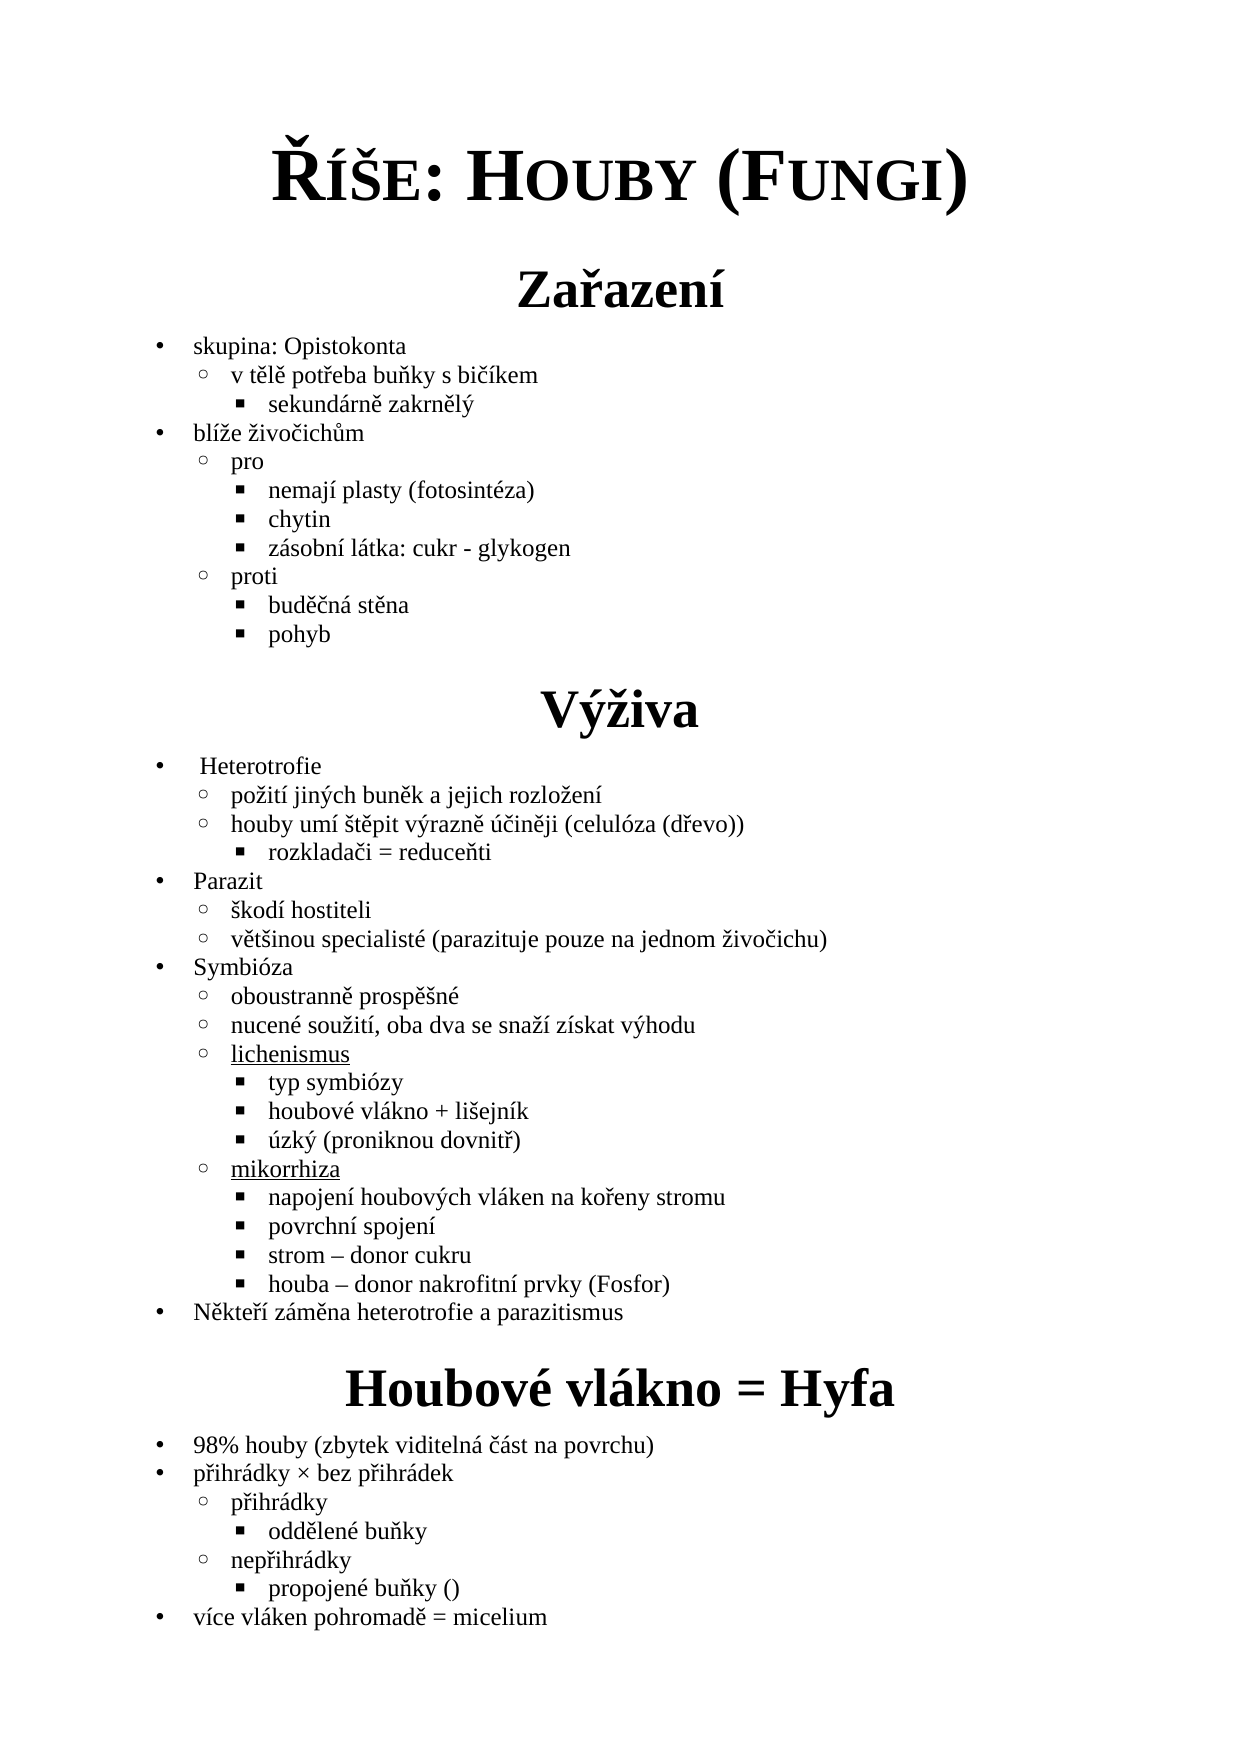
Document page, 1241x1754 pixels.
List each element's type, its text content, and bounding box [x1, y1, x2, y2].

list sekundárně zakrnělý [231, 389, 1122, 418]
list napojení houbových vláken na kořeny stromu [231, 1182, 1122, 1211]
list 98% houby (zbytek viditelná část na povrchu) [156, 1430, 1122, 1458]
list skupina: Opistokonta [156, 331, 1122, 360]
list Někteří záměna heterotrofie a parazitismus [156, 1297, 1122, 1326]
list houbové vlákno + lišejník [231, 1096, 1122, 1125]
list Parazit [156, 866, 1122, 895]
list houba – donor nakrofitní prvky (Fosfor) [231, 1269, 1122, 1297]
list nucené soužití, oba dva se snaží získat výhodu [193, 1010, 1122, 1039]
list povrchní spojení [231, 1211, 1122, 1240]
list nepřihrádky [193, 1545, 1122, 1573]
list přihrádky × bez přihrádek [156, 1458, 1122, 1487]
list typ symbiózy [231, 1067, 1122, 1096]
list pohyb [231, 619, 1122, 648]
list lichenismus [193, 1039, 1122, 1067]
list oboustranně prospěšné [193, 981, 1122, 1010]
list strom – donor cukru [231, 1240, 1122, 1269]
list blíže živočichům [156, 418, 1122, 446]
list nemají plasty (fotosintéza) [231, 475, 1122, 504]
list buděčná stěna [231, 590, 1122, 619]
list rozkladači = reduceňti [231, 837, 1122, 866]
list chytin [231, 504, 1122, 533]
list propojené buňky () [231, 1573, 1122, 1602]
list Symbióza [156, 952, 1122, 981]
list v tělě potřeba buňky s bičíkem [193, 360, 1122, 389]
list pro [193, 446, 1122, 475]
list požití jiných buněk a jejich rozložení [193, 780, 1122, 809]
list úzký (proniknou dovnitř) [231, 1125, 1122, 1154]
text Říše: Houby (Fungi) [118, 130, 1122, 216]
list mikorrhiza [193, 1154, 1122, 1182]
list Heterotrofie [156, 751, 1122, 780]
list oddělené buňky [231, 1516, 1122, 1545]
text Výživa [118, 677, 1122, 739]
text Zařazení [118, 257, 1122, 320]
list zásobní látka: cukr - glykogen [231, 533, 1122, 561]
list proti [193, 561, 1122, 590]
list více vláken pohromadě = micelium [156, 1602, 1122, 1631]
text Houbové vlákno = Hyfa [118, 1356, 1122, 1418]
list houby umí štěpit výrazně účiněji (celulóza (dřevo)) [193, 809, 1122, 837]
list přihrádky [193, 1487, 1122, 1516]
list většinou specialisté (parazituje pouze na jednom živočichu) [193, 924, 1122, 952]
list škodí hostiteli [193, 895, 1122, 924]
